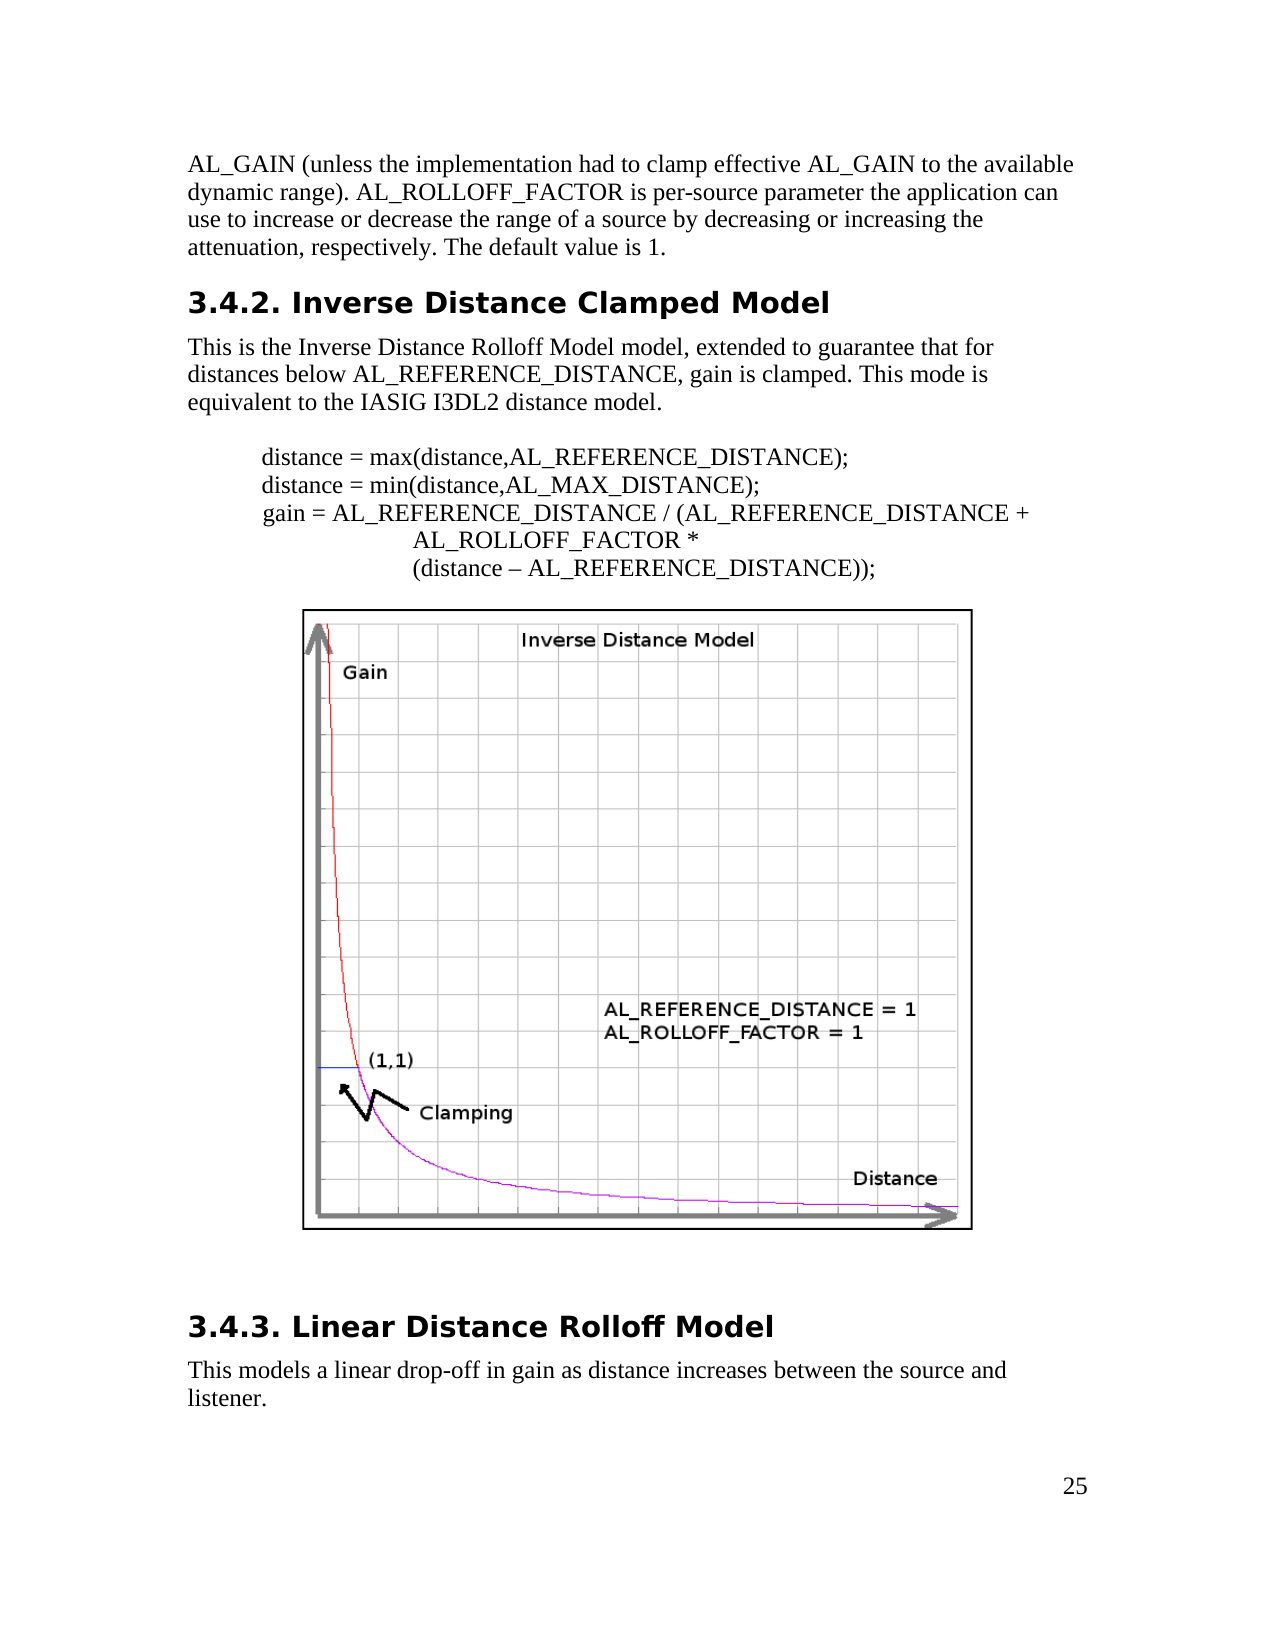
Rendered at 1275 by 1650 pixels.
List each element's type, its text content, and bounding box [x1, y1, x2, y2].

text distance = max(distance,AL_REFERENCE_DISTANCE); [187, 443, 1087, 471]
text distance = min(distance,AL_MAX_DISTANCE); [187, 471, 1087, 499]
text gain = AL_REFERENCE_DISTANCE / (AL_REFERENCE_DISTANCE + [187, 499, 1087, 527]
text AL_ROLLOFF_FACTOR * [187, 527, 1087, 554]
text AL_GAIN (unless the implementation had to clamp effective AL_GAIN to the available dynamic range). AL_ROLLOFF_FACTOR is per-source parameter the application can use to increase or decrease the range of a source by decreasing or increasing the attenuation, respectively. The default value is 1. [187, 150, 1087, 261]
text This is the Inverse Distance Rolloff Model model, extended to guarantee that for distances below AL_REFERENCE_DISTANCE, gain is clamped. This mode is equivalent to the IASIG I3DL2 distance model. [187, 333, 1087, 416]
text This models a linear drop-off in gain as distance increases between the source and listener. [187, 1356, 1087, 1412]
text (distance – AL_REFERENCE_DISTANCE)); [187, 554, 1087, 582]
subtitle Inverse Distance Clamped Model [187, 286, 1087, 320]
subtitle Linear Distance Rolloff Model [187, 1310, 1087, 1344]
picture [302, 609, 973, 1230]
